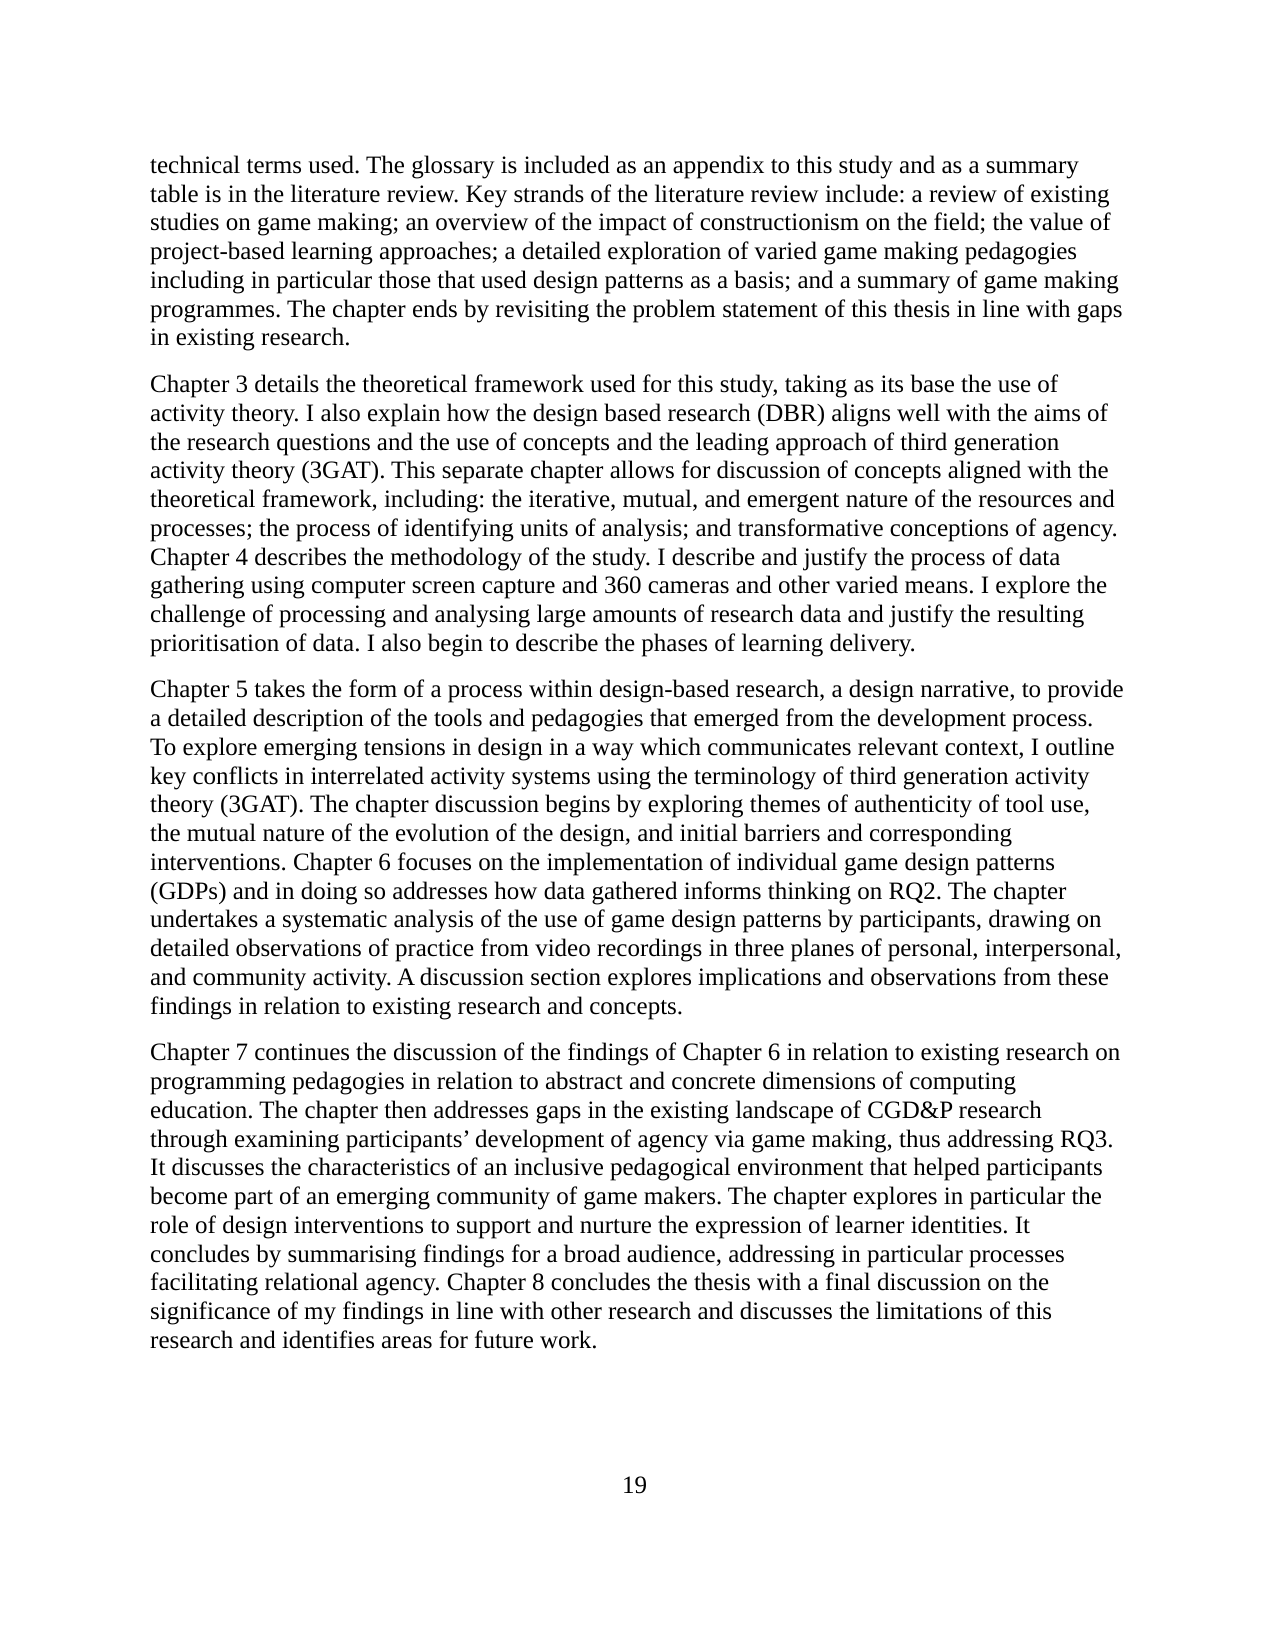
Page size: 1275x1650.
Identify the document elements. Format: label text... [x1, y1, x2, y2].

text Chapter 3 details the theoretical framework used for this study, taking as its base the use of activity theory. I also explain how the design based research (DBR) aligns well with the aims of the research questions and the use of concepts and the leading approach of third generation activity theory (3GAT). This separate chapter allows for discussion of concepts aligned with the theoretical framework, including: the iterative, mutual, and emergent nature of the resources and processes; the process of identifying units of analysis; and transformative conceptions of agency. Chapter 4 describes the methodology of the study. I describe and justify the process of data gathering using computer screen capture and 360 cameras and other varied means. I explore the challenge of processing and analysing large amounts of research data and justify the resulting prioritisation of data. I also begin to describe the phases of learning delivery. [150, 369, 1125, 657]
text technical terms used. The glossary is included as an appendix to this study and as a summary table is in the literature review. Key strands of the literature review include: a review of existing studies on game making; an overview of the impact of constructionism on the field; the value of project-based learning approaches; a detailed exploration of varied game making pedagogies including in particular those that used design patterns as a basis; and a summary of game making programmes. The chapter ends by revisiting the problem statement of this thesis in line with gaps in existing research. [150, 150, 1125, 351]
text Chapter 5 takes the form of a process within design-based research, a design narrative, to provide a detailed description of the tools and pedagogies that emerged from the development process. To explore emerging tensions in design in a way which communicates relevant context, I outline key conflicts in interrelated activity systems using the terminology of third generation activity theory (3GAT). The chapter discussion begins by exploring themes of authenticity of tool use, the mutual nature of the evolution of the design, and initial barriers and corresponding interventions. Chapter 6 focuses on the implementation of individual game design patterns (GDPs) and in doing so addresses how data gathered informs thinking on RQ2. The chapter undertakes a systematic analysis of the use of game design patterns by participants, drawing on detailed observations of practice from video recordings in three planes of personal, interpersonal, and community activity. A discussion section explores implications and observations from these findings in relation to existing research and concepts. [150, 674, 1125, 1019]
text Chapter 7 continues the discussion of the findings of Chapter 6 in relation to existing research on programming pedagogies in relation to abstract and concrete dimensions of computing education. The chapter then addresses gaps in the existing landscape of CGD&P research through examining participants’ development of agency via game making, thus addressing RQ3. It discusses the characteristics of an inclusive pedagogical environment that helped participants become part of an emerging community of game makers. The chapter explores in particular the role of design interventions to support and nurture the expression of learner identities. It concludes by summarising findings for a broad audience, addressing in particular processes facilitating relational agency. Chapter 8 concludes the thesis with a final discussion on the significance of my findings in line with other research and discusses the limitations of this research and identifies areas for future work. [150, 1037, 1125, 1354]
